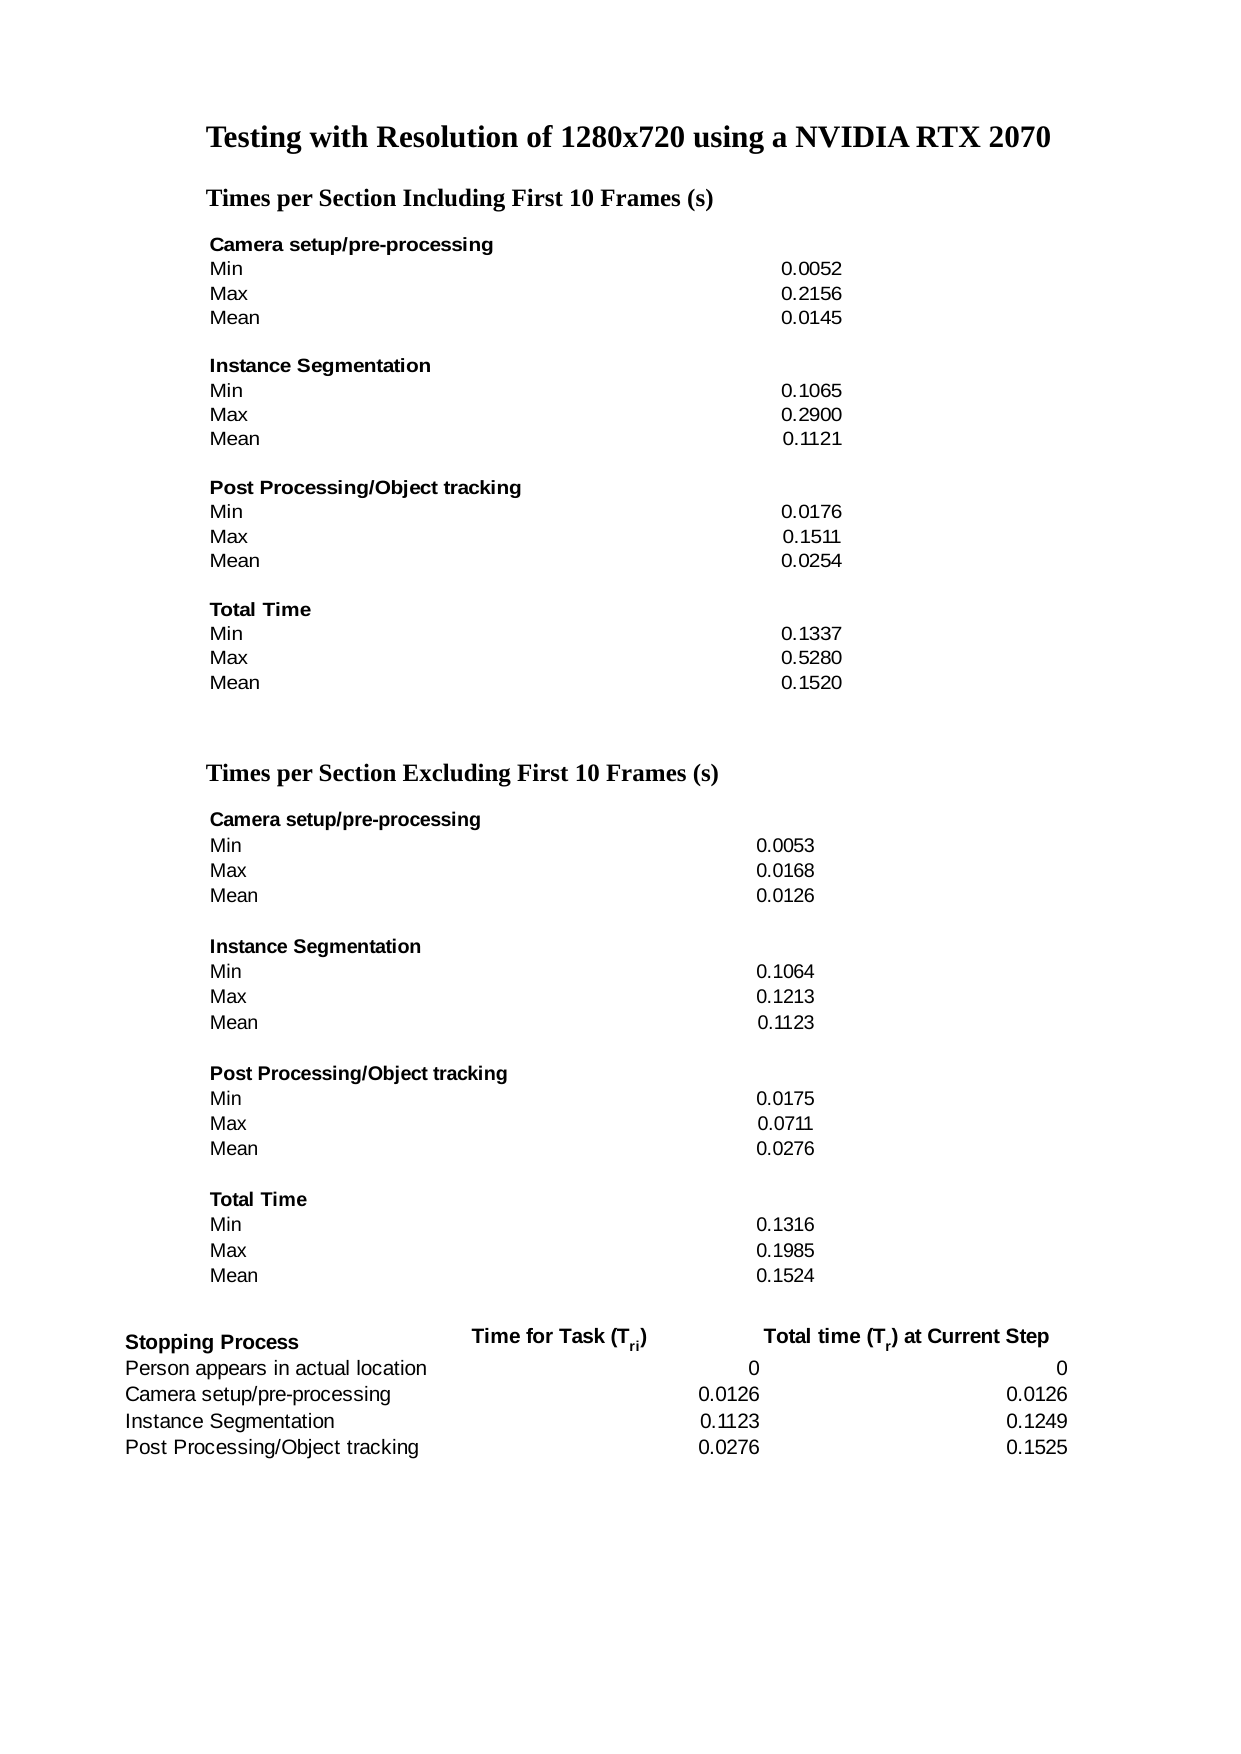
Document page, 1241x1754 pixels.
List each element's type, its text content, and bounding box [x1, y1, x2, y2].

text Times per Section Excluding First 10 Frames (s) [118, 758, 1122, 787]
text Testing with Resolution of 1280x720 using a NVIDIA RTX 2070 [118, 118, 1122, 154]
text Times per Section Including First 10 Frames (s) [118, 183, 1122, 212]
